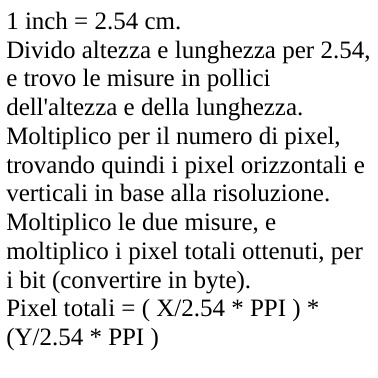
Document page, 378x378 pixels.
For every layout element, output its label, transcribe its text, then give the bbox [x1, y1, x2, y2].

text Divido altezza e lunghezza per 2.54, e trovo le misure in pollici dell'altezza e della lunghezza. Moltiplico per il numero di pixel, trovando quindi i pixel orizzontali e verticali in base alla risoluzione. Moltiplico le due misure, e moltiplico i pixel totali ottenuti, per i bit (convertire in byte). [6, 35, 372, 293]
text Pixel totali = ( X/2.54 * PPI ) * (Y/2.54 * PPI ) [6, 293, 372, 351]
text 1 inch = 2.54 cm. [6, 6, 372, 35]
